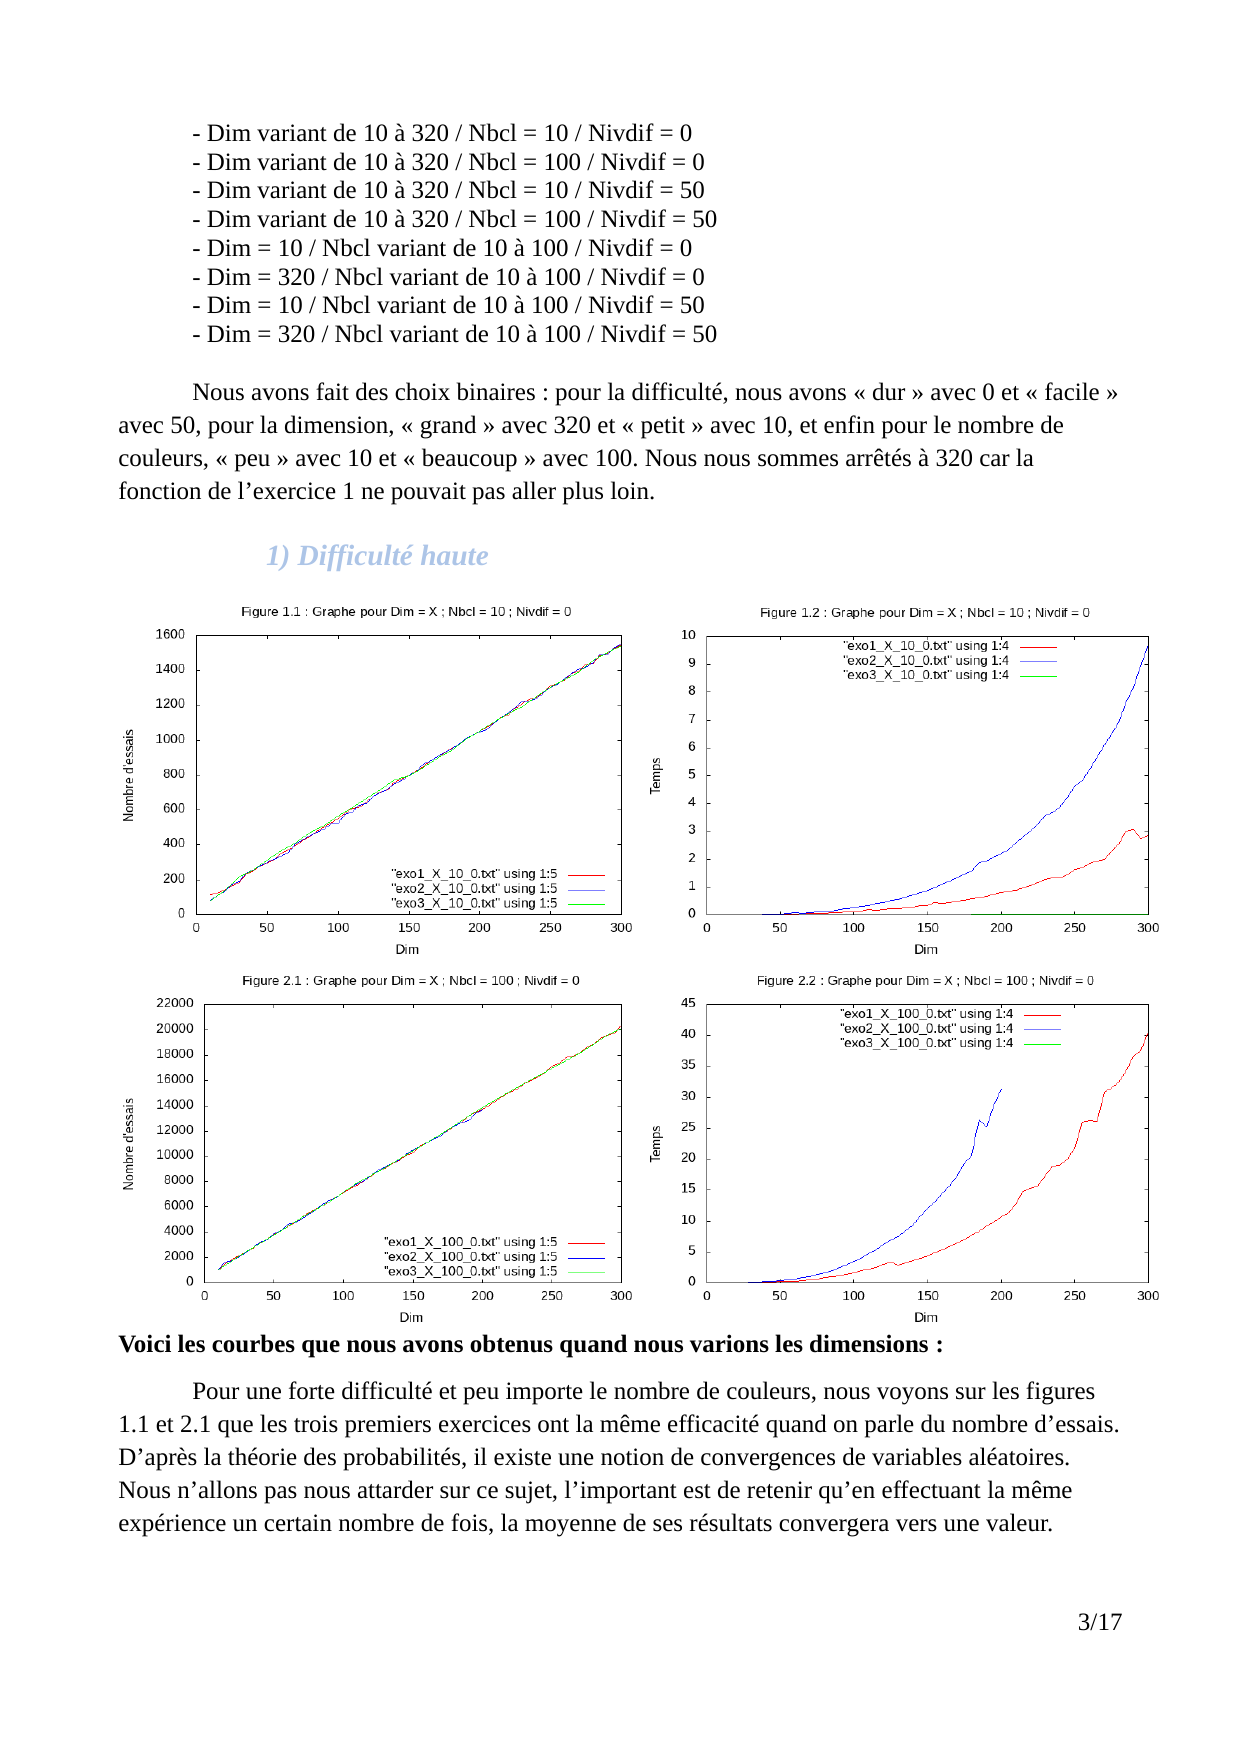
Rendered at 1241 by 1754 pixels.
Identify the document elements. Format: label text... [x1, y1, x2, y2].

text Pour une forte difficulté et peu importe le nombre de couleurs, nous voyons sur les figures 1.1 et 2.1 que les trois premiers exercices ont la même efficacité quand on parle du nombre d’essais. D’après la théorie des probabilités, il existe une notion de convergences de variables aléatoires. Nous n’allons pas nous attarder sur ce sujet, l’important est de retenir qu’en effectuant la même expérience un certain nombre de fois, la moyenne de ses résultats convergera vers une valeur. [118, 1376, 1122, 1537]
text - Dim variant de 10 à 320 / Nbcl = 100 / Nivdif = 0 [118, 147, 1122, 176]
text Voici les courbes que nous avons obtenus quand nous varions les dimensions : [118, 1329, 1122, 1358]
text - Dim = 320 / Nbcl variant de 10 à 100 / Nivdif = 50 [118, 319, 1122, 348]
text - Dim = 10 / Nbcl variant de 10 à 100 / Nivdif = 50 [118, 291, 1122, 319]
text [118, 584, 1122, 592]
subtitle 1) Difficulté haute [118, 538, 1122, 572]
text Nous avons fait des choix binaires : pour la difficulté, nous avons « dur » avec 0 et « facile » avec 50, pour la dimension, « grand » avec 320 et « petit » avec 10, et enfin pour le nombre de couleurs, « peu » avec 10 et « beaucoup » avec 100. Nous nous sommes arrêtés à 320 car la fonction de l’exercice 1 ne pouvait pas aller plus loin. [118, 377, 1122, 505]
text - Dim = 10 / Nbcl variant de 10 à 100 / Nivdif = 0 [118, 233, 1122, 262]
text - Dim = 320 / Nbcl variant de 10 à 100 / Nivdif = 0 [118, 262, 1122, 291]
text - Dim variant de 10 à 320 / Nbcl = 100 / Nivdif = 50 [118, 204, 1122, 233]
picture [118, 591, 1173, 1329]
text - Dim variant de 10 à 320 / Nbcl = 10 / Nivdif = 0 [118, 118, 1122, 147]
text - Dim variant de 10 à 320 / Nbcl = 10 / Nivdif = 50 [118, 176, 1122, 204]
